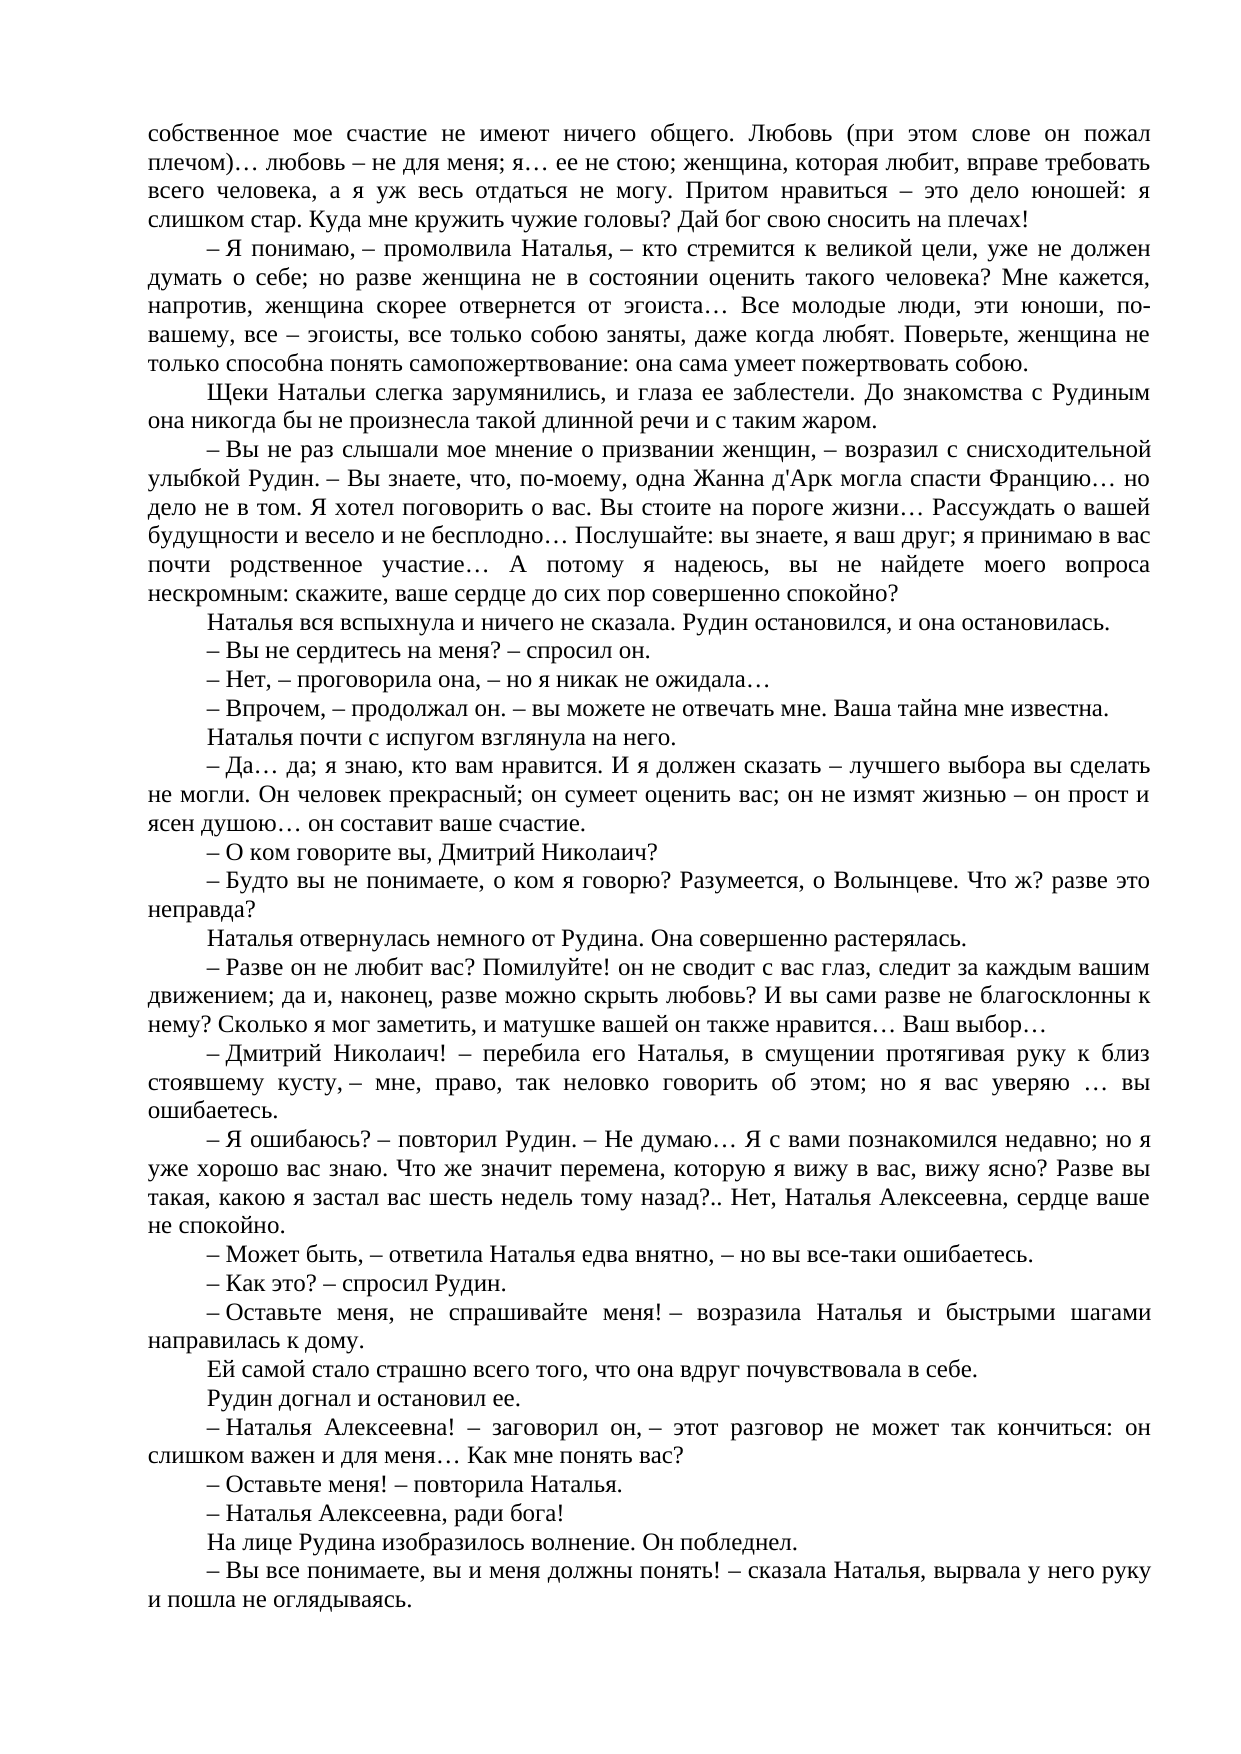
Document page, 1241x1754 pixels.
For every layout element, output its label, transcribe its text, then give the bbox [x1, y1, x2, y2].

text – Наталья Алексеевна, ради бога! [148, 1498, 1152, 1527]
text – Оставьте меня, не спрашивайте меня! – возразила Наталья и быстрыми шагами направилась к дому. [148, 1297, 1152, 1354]
text Наталья почти с испугом взглянула на него. [148, 722, 1152, 751]
text – Может быть, – ответила Наталья едва внятно, – но вы все-таки ошибаетесь. [148, 1239, 1152, 1268]
text – О ком говорите вы, Дмитрий Николаич? [148, 837, 1152, 866]
text Рудин догнал и остановил ее. [148, 1383, 1152, 1412]
text – Наталья Алексеевна! – заговорил он, – этот разговор не может так кончиться: он слишком важен и для меня… Как мне понять вас? [148, 1412, 1152, 1469]
text Ей самой стало страшно всего того, что она вдруг почувствовала в себе. [148, 1354, 1152, 1383]
text – Впрочем, – продолжал он. – вы можете не отвечать мне. Ваша тайна мне известна. [148, 693, 1152, 722]
text – Как это? – спросил Рудин. [148, 1268, 1152, 1297]
text – Разве он не любит вас? Помилуйте! он не сводит с вас глаз, следит за каждым вашим движением; да и, наконец, разве можно скрыть любовь? И вы сами разве не благосклонны к нему? Сколько я мог заметить, и матушке вашей он также нравится… Ваш выбор… [148, 952, 1152, 1038]
text собственное мое счастие не имеют ничего общего. Любовь (при этом слове он пожал плечом)… любовь – не для меня; я… ее не стою; женщина, которая любит, вправе требовать всего человека, а я уж весь отдаться не могу. Притом нравиться – это дело юношей: я слишком стар. Куда мне кружить чужие головы? Дай бог свою сносить на плечах! [148, 118, 1152, 233]
text – Я ошибаюсь? – повторил Рудин. – Не думаю… Я с вами познакомился недавно; но я уже хорошо вас знаю. Что же значит перемена, которую я вижу в вас, вижу ясно? Разве вы такая, какою я застал вас шесть недель тому назад?.. Нет, Наталья Алексеевна, сердце ваше не спокойно. [148, 1124, 1152, 1239]
text – Вы все понимаете, вы и меня должны понять! – сказала Наталья, вырвала у него руку и пошла не оглядываясь. [148, 1556, 1152, 1613]
text – Оставьте меня! – повторила Наталья. [148, 1469, 1152, 1498]
text Щеки Натальи слегка зарумянились, и глаза ее заблестели. До знакомства с Рудиным она никогда бы не произнесла такой длинной речи и с таким жаром. [148, 377, 1152, 434]
text Наталья вся вспыхнула и ничего не сказала. Рудин остановился, и она остановилась. [148, 607, 1152, 636]
text – Нет, – проговорила она, – но я никак не ожидала… [148, 664, 1152, 693]
text На лице Рудина изобразилось волнение. Он побледнел. [148, 1527, 1152, 1556]
text – Вы не сердитесь на меня? – спросил он. [148, 636, 1152, 664]
text – Да… да; я знаю, кто вам нравится. И я должен сказать – лучшего выбора вы сделать не могли. Он человек прекрасный; он сумеет оценить вас; он не измят жизнью – он прост и ясен душою… он составит ваше счастие. [148, 751, 1152, 837]
text Наталья отвернулась немного от Рудина. Она совершенно растерялась. [148, 923, 1152, 952]
text – Я понимаю, – промолвила Наталья, – кто стремится к великой цели, уже не должен думать о себе; но разве женщина не в состоянии оценить такого человека? Мне кажется, напротив, женщина скорее отвернется от эгоиста… Все молодые люди, эти юноши, по-вашему, все – эгоисты, все только собою заняты, даже когда любят. Поверьте, женщина не только способна понять самопожертвование: она сама умеет пожертвовать собою. [148, 233, 1152, 377]
text – Дмитрий Николаич! – перебила его Наталья, в смущении протягивая руку к близ стоявшему кусту, – мне, право, так неловко говорить об этом; но я вас уверяю … вы ошибаетесь. [148, 1038, 1152, 1124]
text – Будто вы не понимаете, о ком я говорю? Разумеется, о Волынцеве. Что ж? разве это неправда? [148, 866, 1152, 923]
text – Вы не раз слышали мое мнение о призвании женщин, – возразил с снисходительной улыбкой Рудин. – Вы знаете, что, по-моему, одна Жанна д'Арк могла спасти Францию… но дело не в том. Я хотел поговорить о вас. Вы стоите на пороге жизни… Рассуждать о вашей будущности и весело и не бесплодно… Послушайте: вы знаете, я ваш друг; я принимаю в вас почти родственное участие… А потому я надеюсь, вы не найдете моего вопроса нескромным: скажите, ваше сердце до сих пор совершенно спокойно? [148, 434, 1152, 607]
